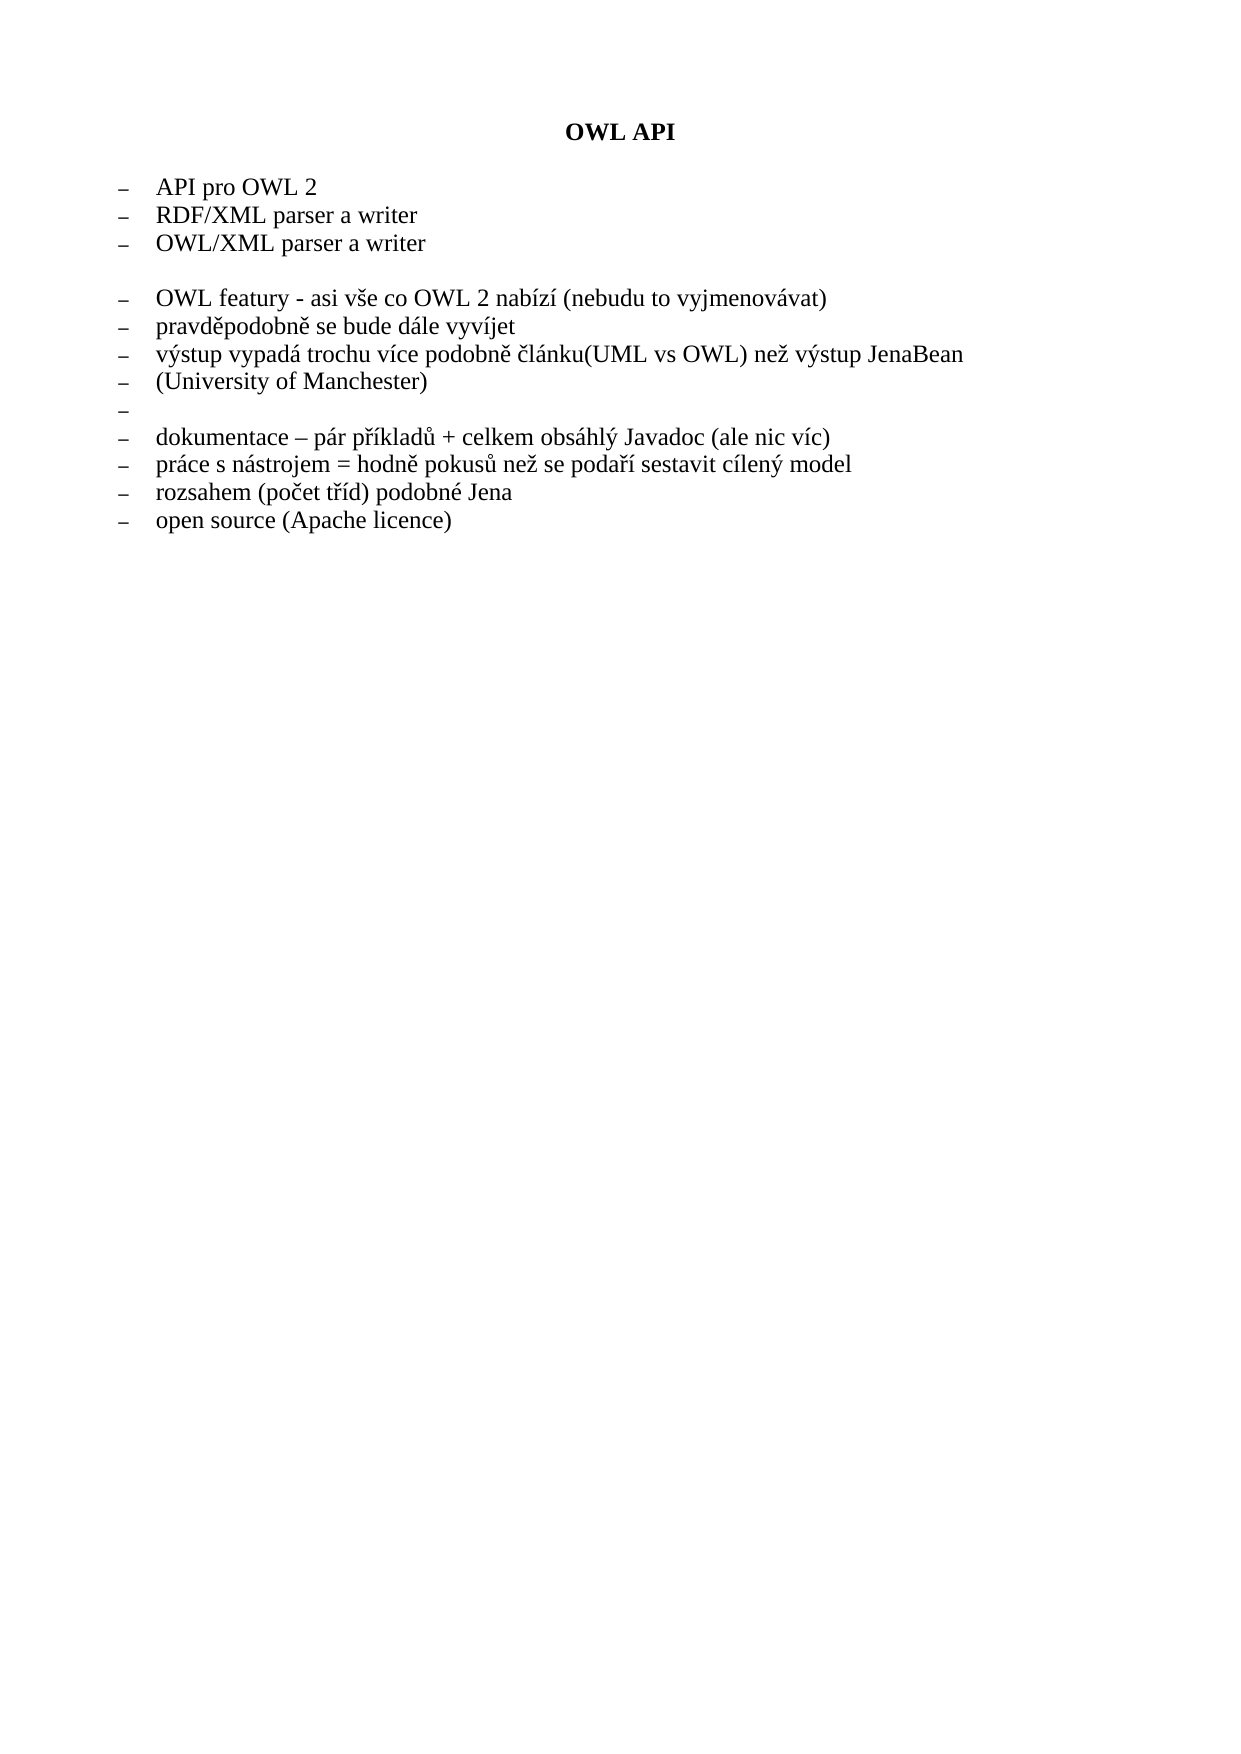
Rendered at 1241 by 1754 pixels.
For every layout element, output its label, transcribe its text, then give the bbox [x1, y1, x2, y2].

text OWL API [118, 118, 1122, 146]
list rozsahem (počet tříd) podobné Jena [118, 478, 1122, 506]
list API pro OWL 2 [118, 173, 1122, 201]
list OWL featury - asi vše co OWL 2 nabízí (nebudu to vyjmenovávat) [118, 284, 1122, 312]
list výstup vypadá trochu více podobně článku(UML vs OWL) než výstup JenaBean [118, 340, 1122, 367]
list RDF/XML parser a writer [118, 201, 1122, 229]
list open source (Apache licence) [118, 506, 1122, 534]
list pravděpodobně se bude dále vyvíjet [118, 312, 1122, 340]
list dokumentace – pár příkladů + celkem obsáhlý Javadoc (ale nic víc) [118, 423, 1122, 451]
list OWL/XML parser a writer [118, 229, 1122, 257]
list práce s nástrojem = hodně pokusů než se podaří sestavit cílený model [118, 451, 1122, 478]
list (University of Manchester) [118, 367, 1122, 395]
